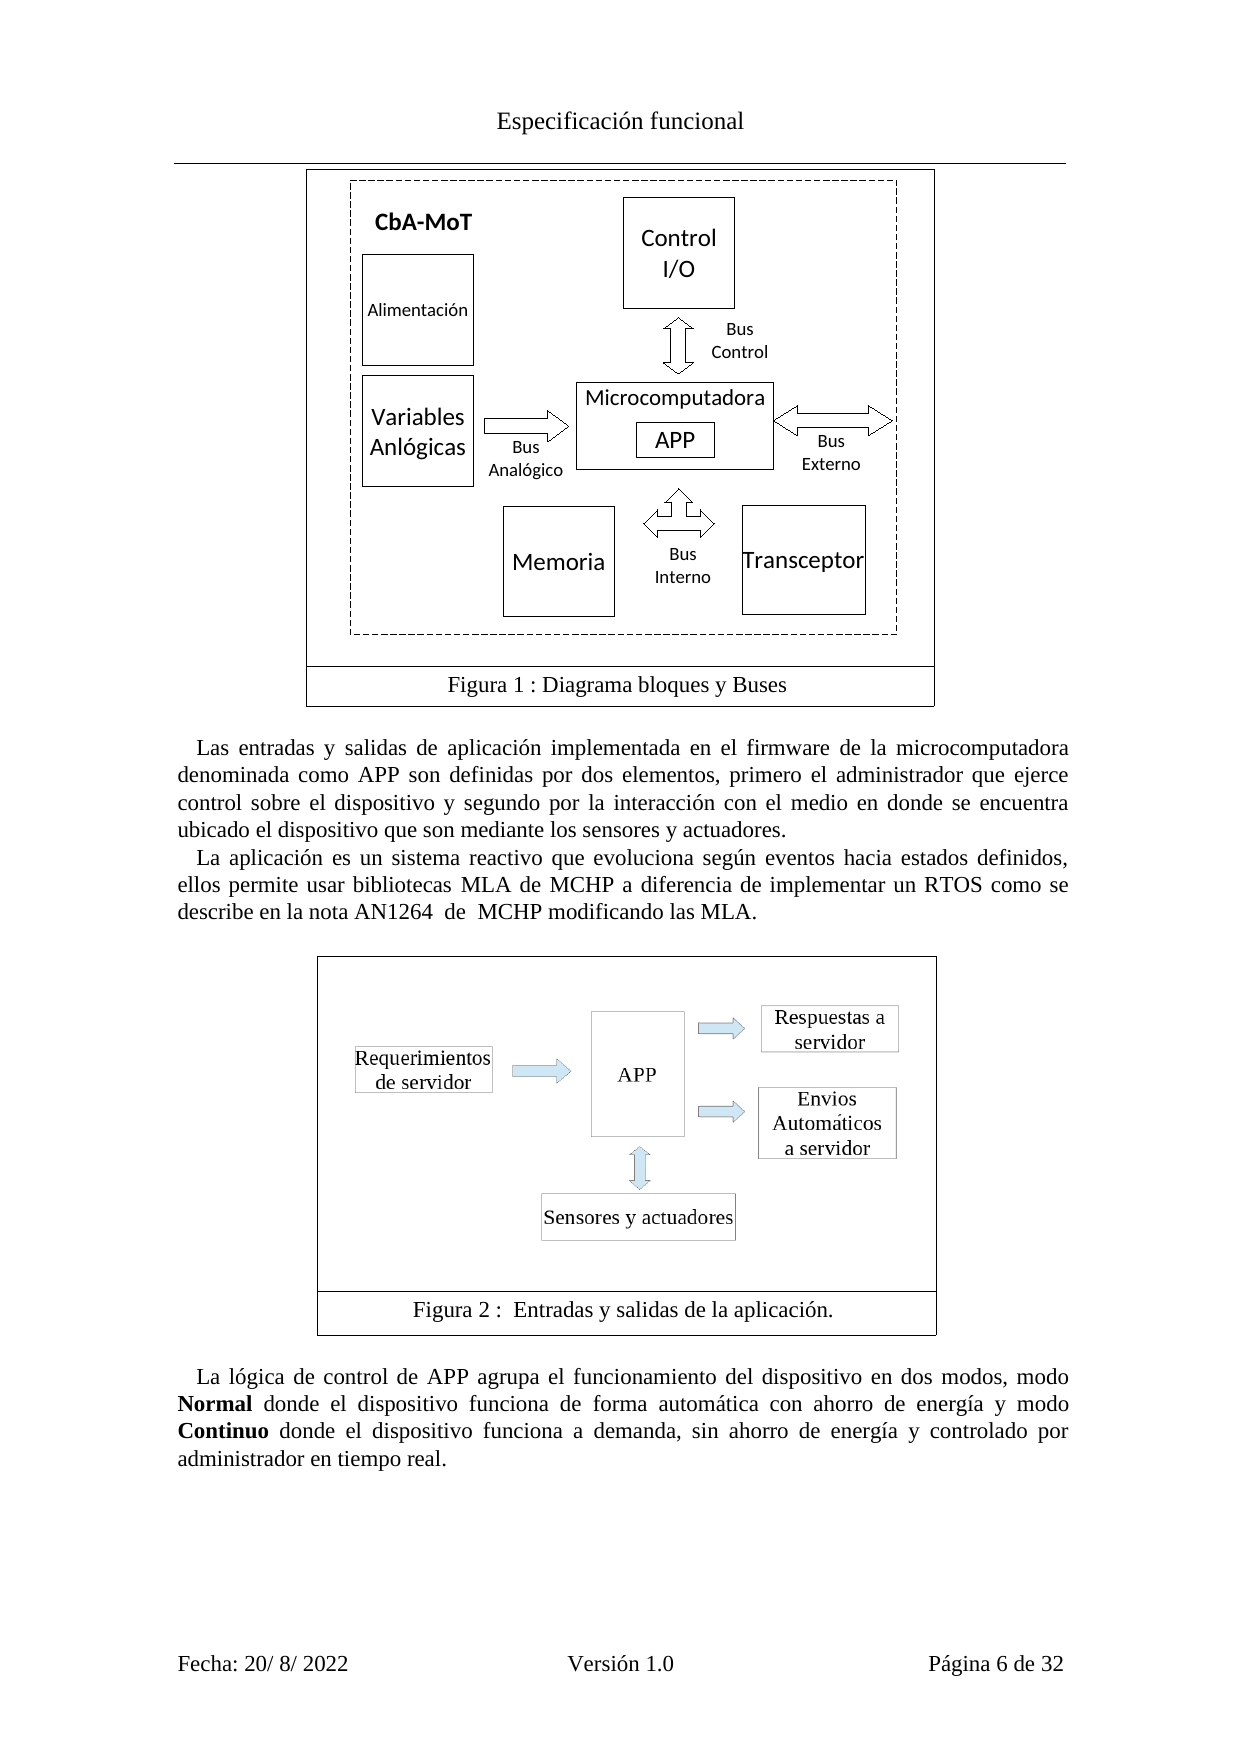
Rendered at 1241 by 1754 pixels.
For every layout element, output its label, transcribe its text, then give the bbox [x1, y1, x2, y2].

text La lógica de control de APP agrupa el funcionamiento del dispositivo en dos modos, modo Normal donde el dispositivo funciona de forma automática con ahorro de energía y modo Continuo donde el dispositivo funciona a demanda, sin ahorro de energía y controlado por administrador en tiempo real. [177, 1363, 1070, 1471]
table_cell Figura 2 : Entradas y salidas de la aplicación. [318, 1292, 936, 1335]
table_header [307, 170, 934, 666]
text Las entradas y salidas de aplicación implementada en el firmware de la microcomputadora denominada como APP son definidas por dos elementos, primero el administrador que ejerce control sobre el dispositivo y segundo por la interacción con el medio en donde se encuentra ubicado el dispositivo que son mediante los sensores y actuadores. [177, 734, 1070, 842]
text La aplicación es un sistema reactivo que evoluciona según eventos hacia estados definidos, ellos permite usar bibliotecas MLA de MCHP a diferencia de implementar un RTOS como se describe en la nota AN1264 de MCHP modificando las MLA. [177, 844, 1070, 925]
table_header [318, 957, 936, 1291]
picture [340, 984, 913, 1256]
table_cell Figura 1 : Diagrama bloques y Buses [307, 667, 934, 706]
